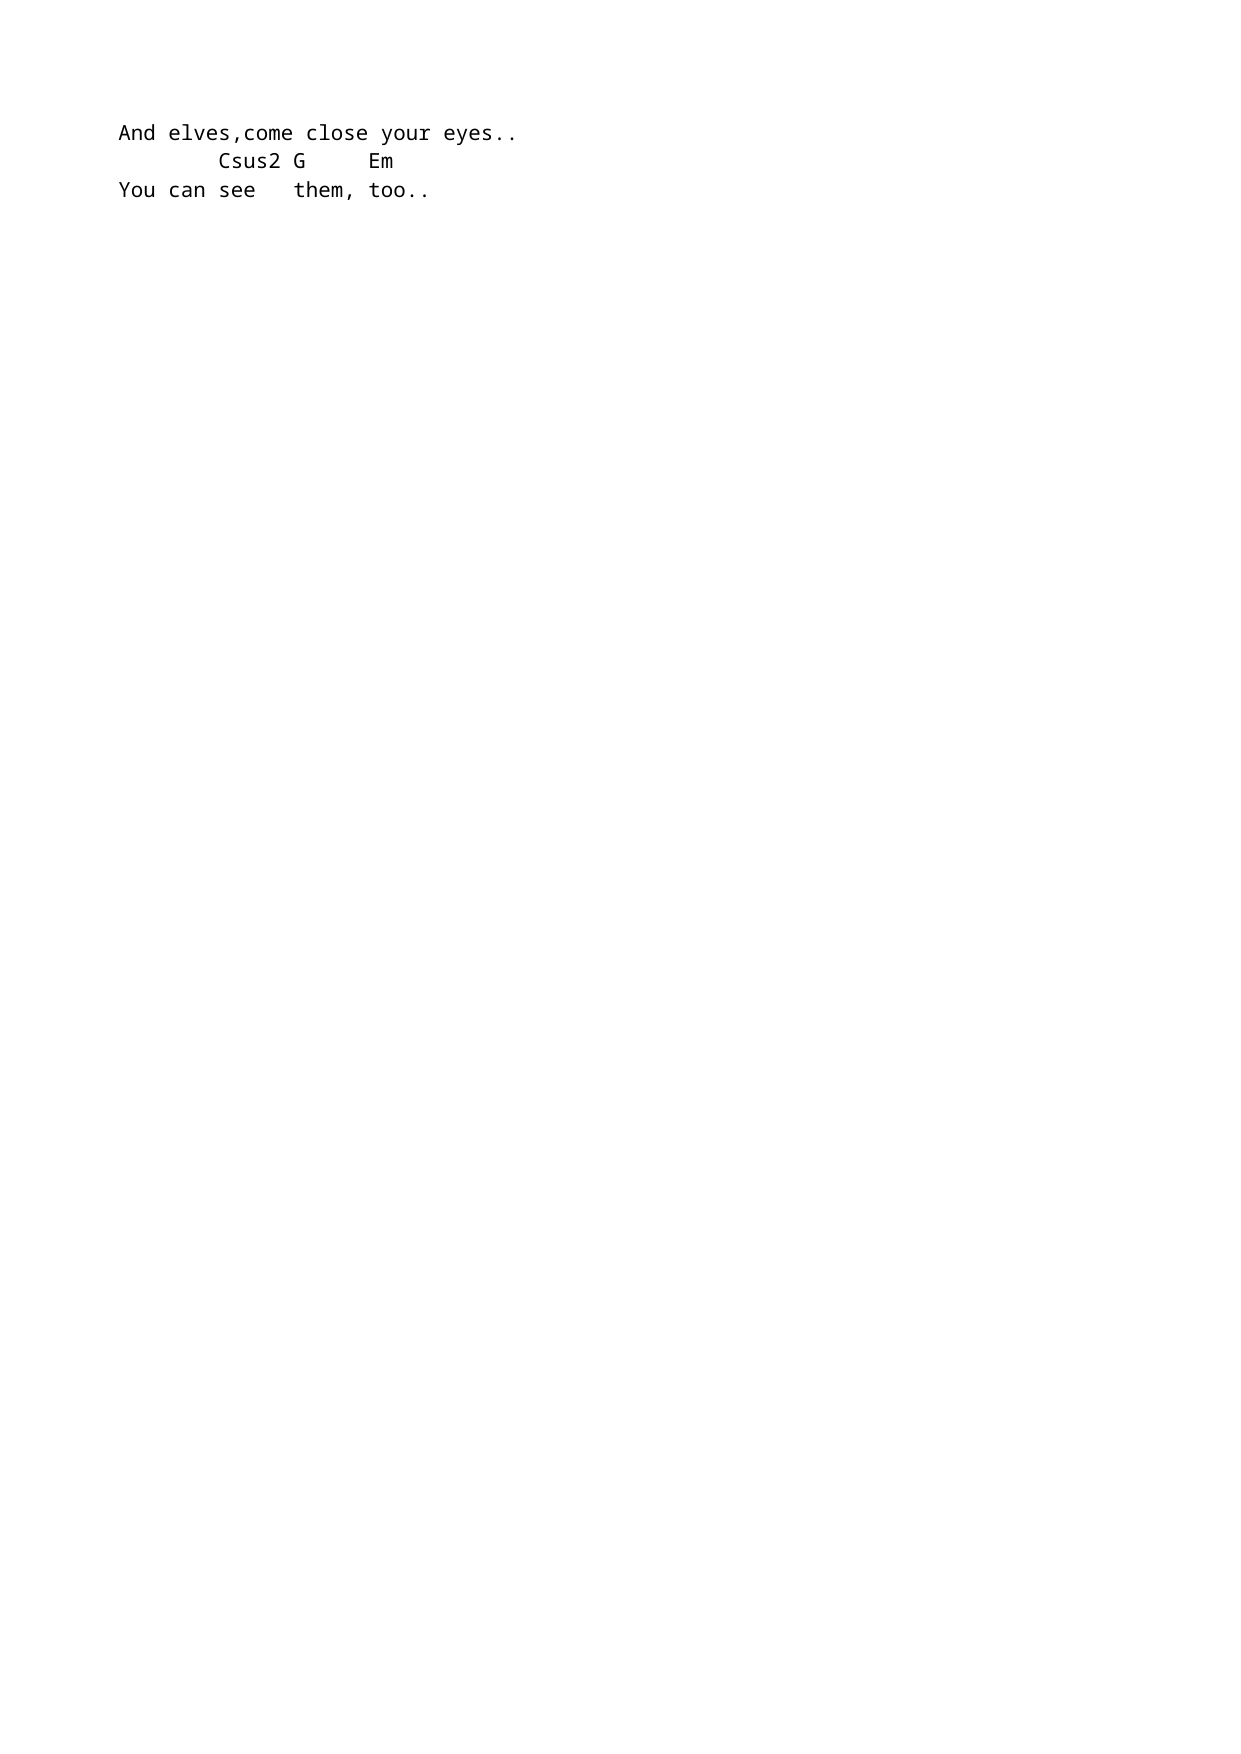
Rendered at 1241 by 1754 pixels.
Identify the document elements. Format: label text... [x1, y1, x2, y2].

text Csus2 G Em [118, 147, 1122, 175]
text You can see them, too.. [118, 175, 1122, 203]
text And elves,come close your eyes.. [118, 118, 1122, 147]
